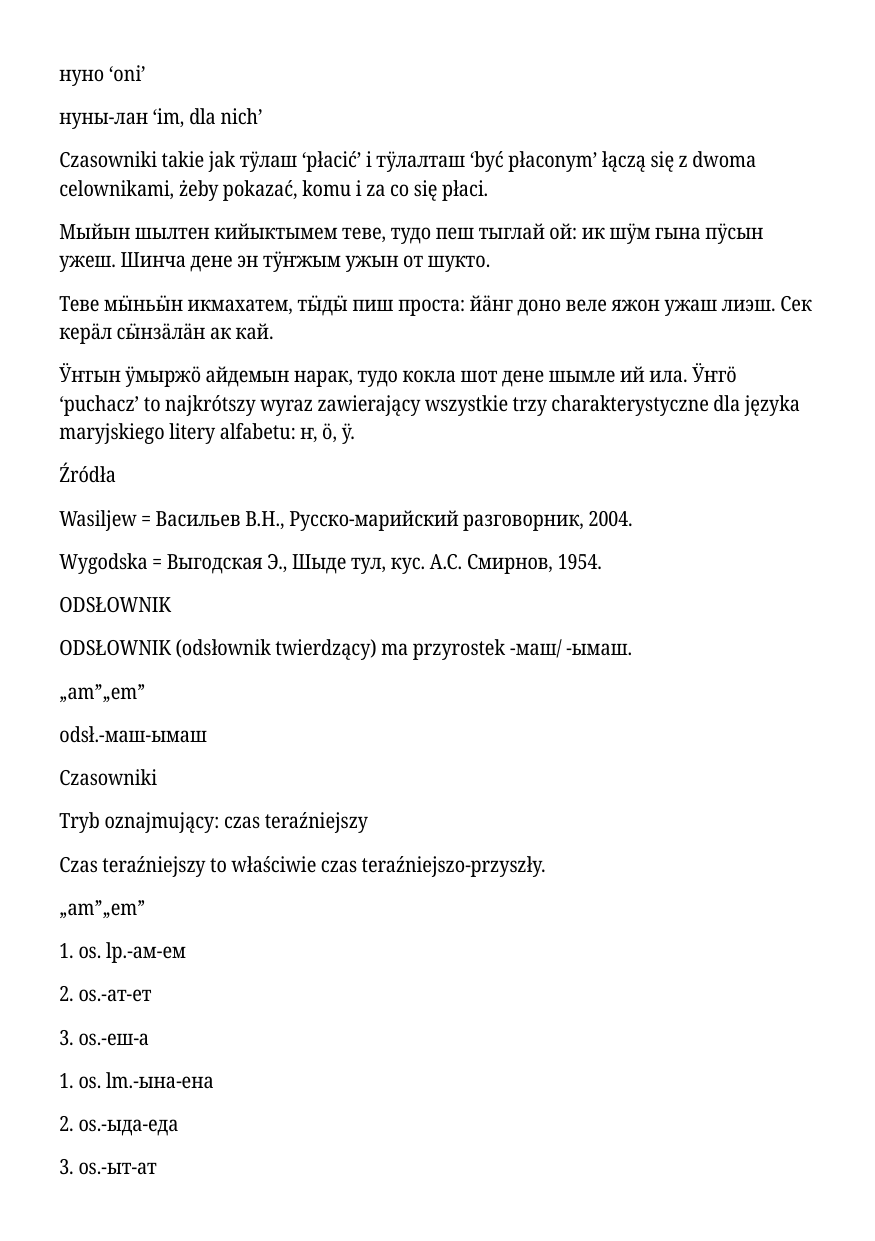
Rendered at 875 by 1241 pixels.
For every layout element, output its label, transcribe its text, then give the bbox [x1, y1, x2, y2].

text Czas teraźniejszy to właściwie czas teraźniejszo-przyszły. [59, 850, 815, 878]
text Czasowniki takie jak тӱлаш ‘płacić’ i тӱлалташ ‘być płaconym’ łączą się z dwoma celownikami, żeby pokazać, komu i za co się płaci. [59, 146, 815, 202]
text 2. os.‑ыда‑еда [59, 1109, 815, 1137]
text 2. os.‑ат‑ет [59, 979, 815, 1008]
text „am”„em” [59, 893, 815, 921]
text „am”„em” [59, 677, 815, 705]
text ODSŁOWNIK (odsłownik twierdzący) ma przyrostek ‑маш/ ‑ымаш. [59, 633, 815, 662]
text 3. os.‑ыт‑ат [59, 1152, 815, 1181]
text 1. os. lm.‑ына‑ена [59, 1066, 815, 1094]
text Źródła [59, 461, 815, 489]
text нуно ‘oni’ [59, 59, 815, 87]
text нуны-лан ‘im, dla nich’ [59, 102, 815, 131]
text 1. os. lp.‑ам‑ем [59, 936, 815, 964]
text Теве мӹньӹн икмахатем, тӹдӹ пиш проста: йӓнг доно веле яжон ужаш лиэш. Сек керӓл сӹнзӓлӓн ак кай. [59, 289, 815, 346]
text odsł.‑маш‑ымаш [59, 720, 815, 748]
text Wasiljew = Васильев В.Н., Русско-марийский разговорник, 2004. [59, 504, 815, 532]
text 3. os.‑еш‑а [59, 1023, 815, 1051]
text Мыйын шылтен кийыктымем теве, тудо пеш тыглай ой: ик шӱм гына пӱсын ужеш. Шинча дене эн тӱҥжым ужын от шукто. [59, 217, 815, 274]
text Tryb oznajmujący: czas teraźniejszy [59, 806, 815, 835]
text ODSŁOWNIK [59, 590, 815, 619]
text Ӱҥгын ӱмыржӧ айдемын нарак, тудо кокла шот дене шымле ий ила. Ӱҥгӧ ‘puchacz’ to najkrótszy wyraz zawierający wszystkie trzy charakterystyczne dla języka maryjskiego litery alfabetu: ҥ, ӧ, ӱ. [59, 361, 815, 446]
text Czasowniki [59, 763, 815, 792]
text Wygodska = Выгодская Э., Шыде тул, кус. А.С. Смирнов, 1954. [59, 547, 815, 576]
